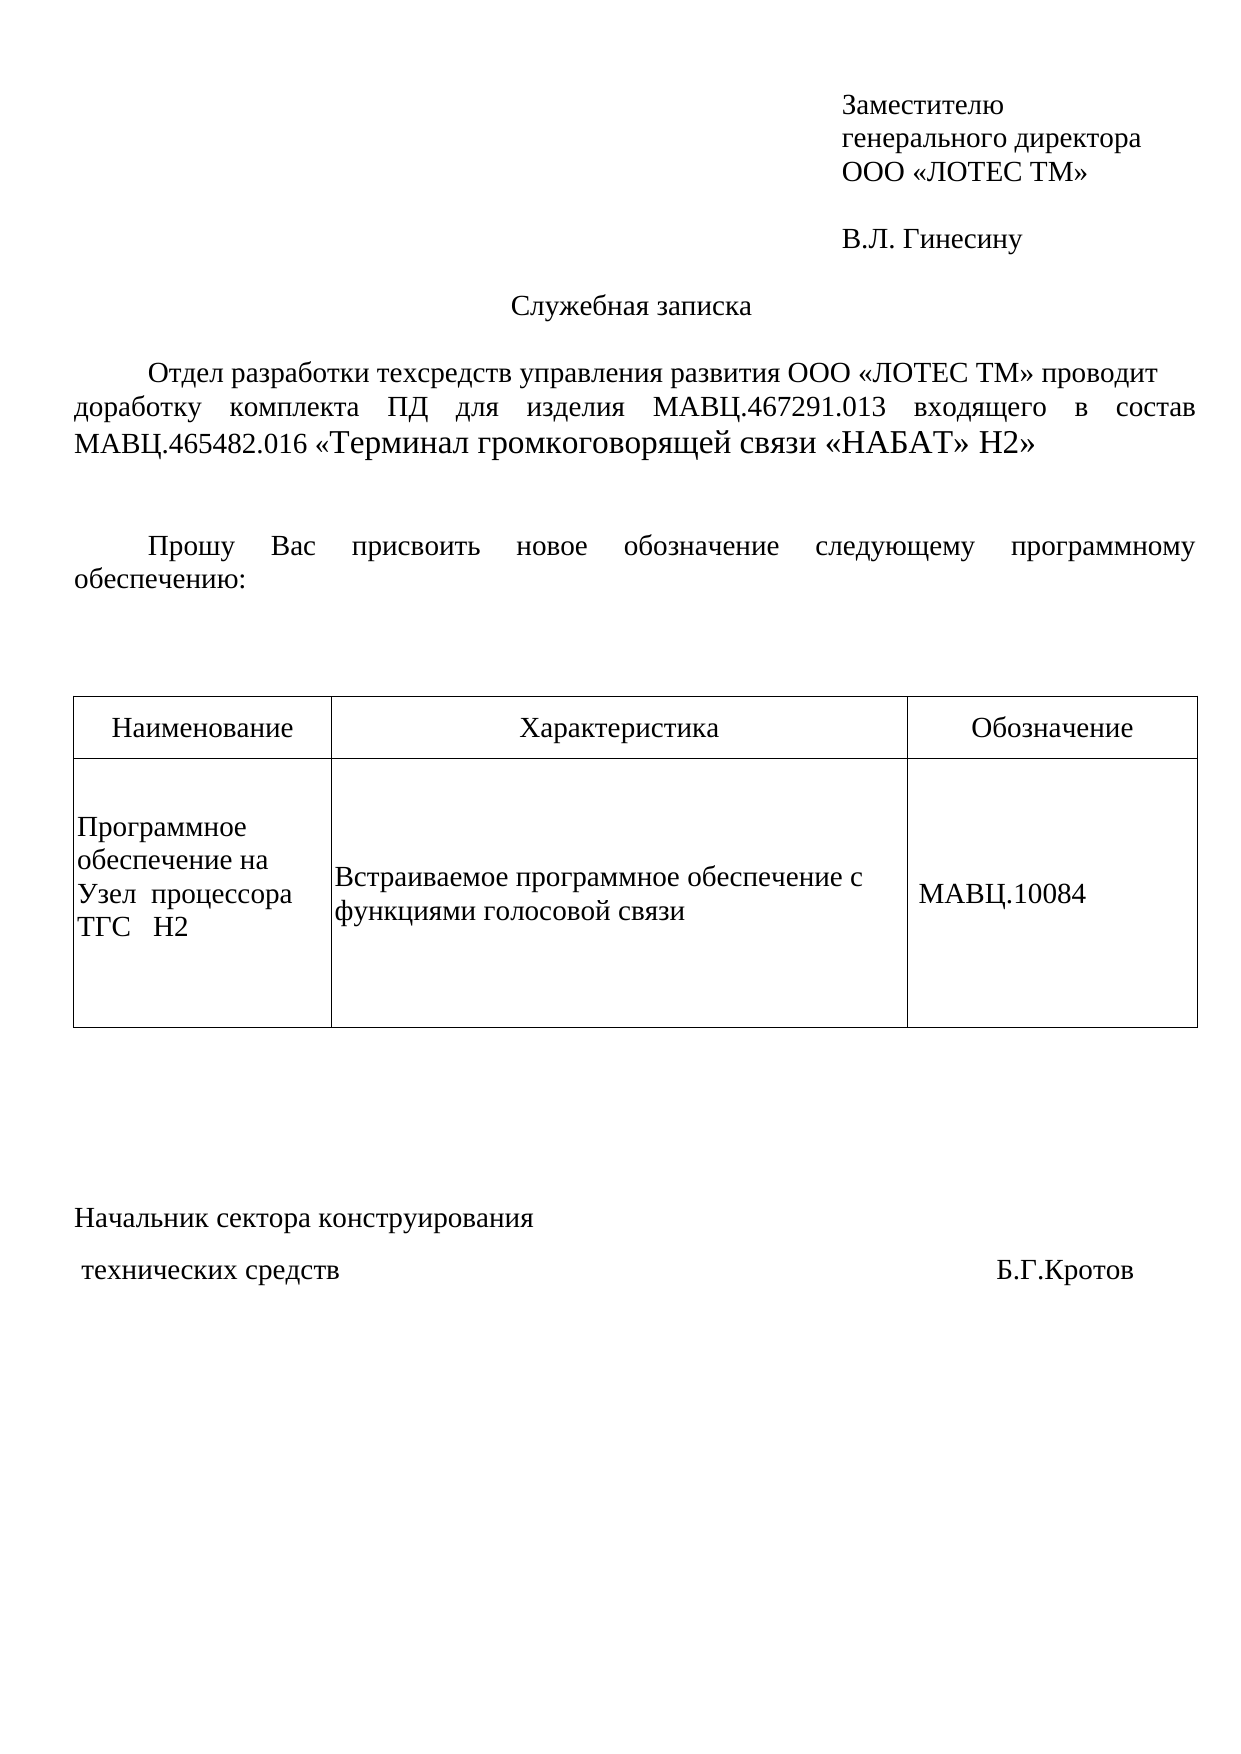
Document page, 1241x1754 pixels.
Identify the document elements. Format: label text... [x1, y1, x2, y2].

text доработку комплекта ПД для изделия MAВЦ.467291.013 входящего в состав МАВЦ.465482.016 «Терминал громкоговорящей связи «НАБАТ» Н2» [74, 389, 1196, 461]
text технических средств Б.Г.Кротов [74, 1252, 1193, 1286]
text Отдел разработки техсредств управления развития ООО «ЛОТЕС ТМ» проводит [74, 355, 1196, 389]
text ООО «ЛОТЕС ТМ» [723, 154, 1196, 188]
text генерального директора [723, 121, 1196, 154]
table_cell Встраиваемое программное обеспечение с функциями голосовой связи [332, 759, 907, 1027]
table_cell Программное обеспечение на Узел процессора ТГС Н2 [74, 759, 331, 1027]
table_header Наименование [74, 697, 331, 758]
text Прошу Вас присвоить новое обозначение следующему программному обеспечению: [74, 528, 1196, 595]
text Служебная записка [74, 288, 1196, 322]
text В.Л. Гинесину [723, 221, 1196, 255]
table_header Характеристика [332, 697, 907, 758]
text Начальник сектора конструирования [74, 1200, 1193, 1233]
table_cell МАВЦ.10084 [908, 759, 1197, 1027]
table_header Обозначение [908, 697, 1197, 758]
text Заместителю [723, 87, 1196, 121]
